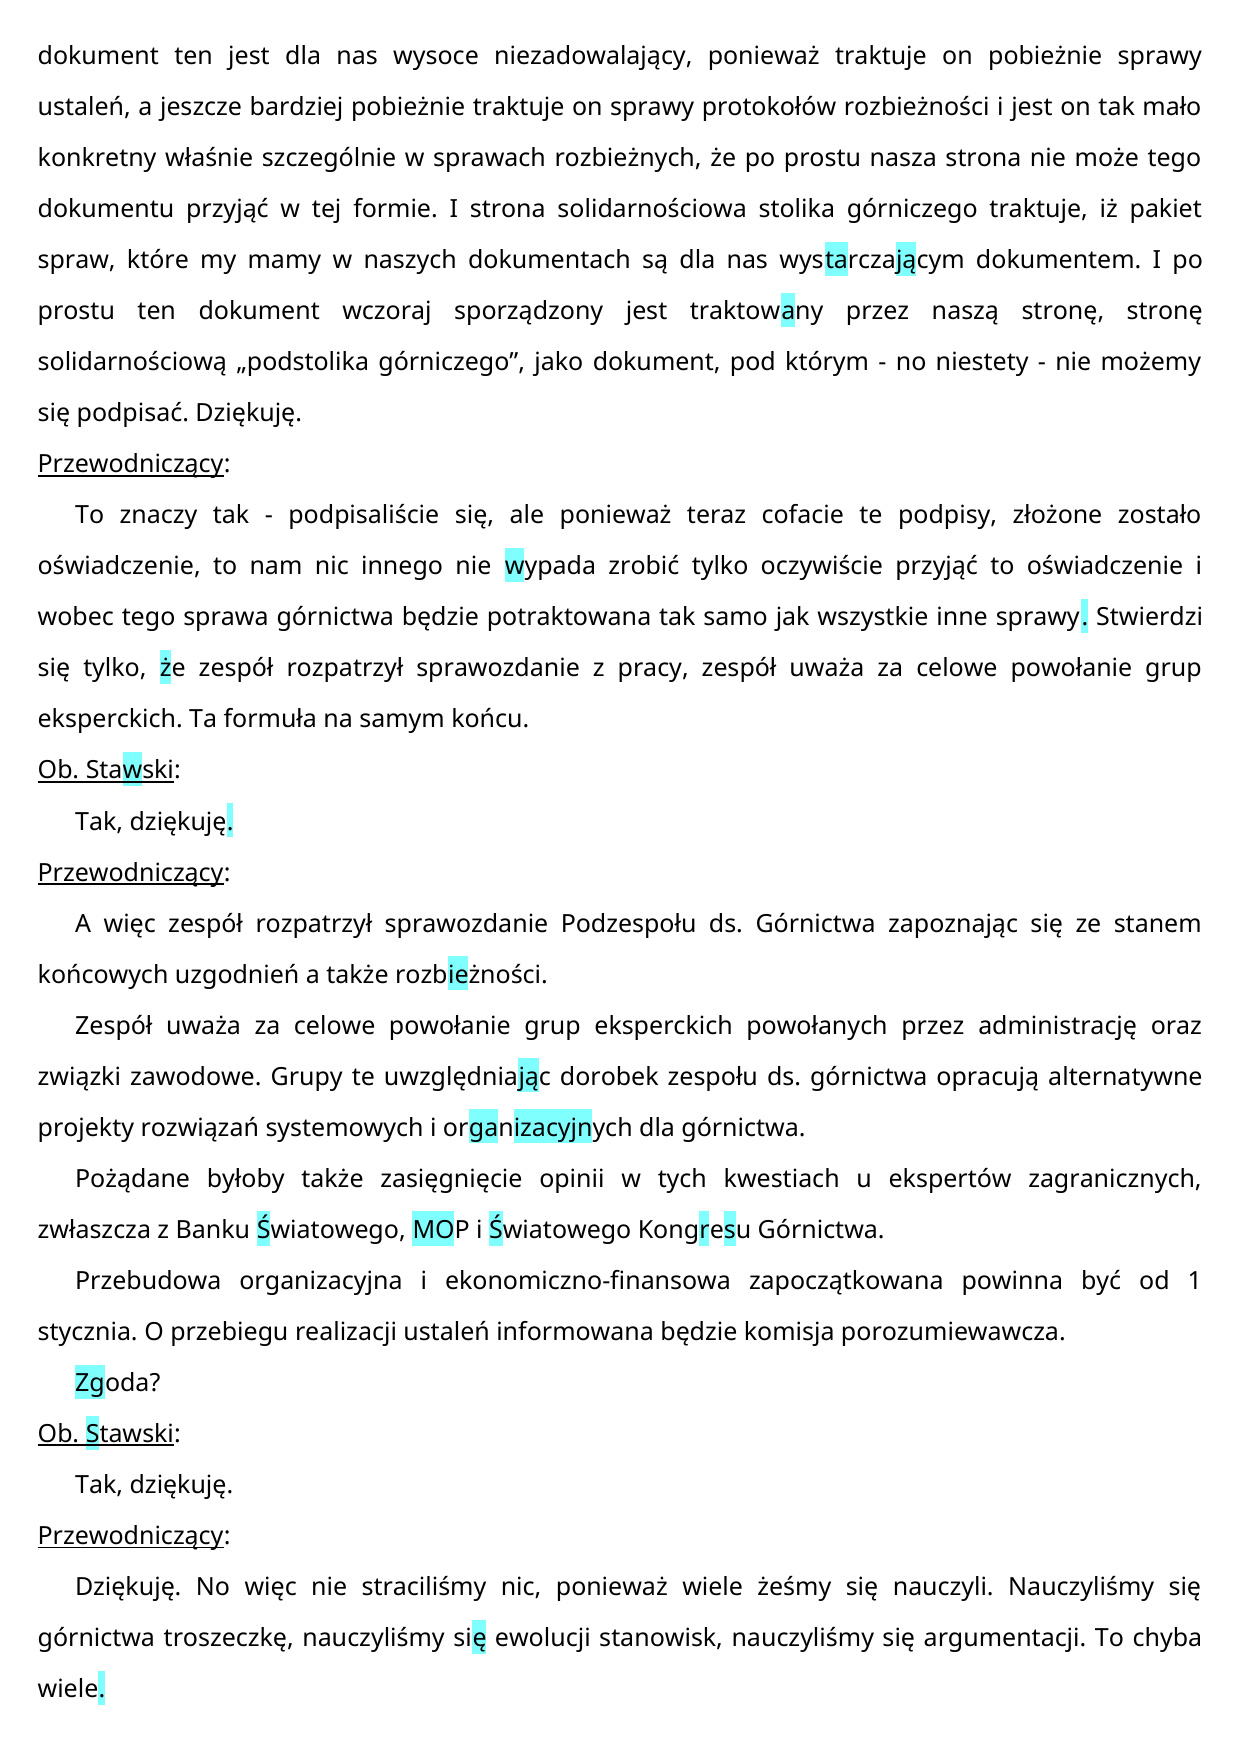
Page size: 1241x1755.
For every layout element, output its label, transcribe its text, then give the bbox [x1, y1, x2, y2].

text Pożądane byłoby także zasięgnięcie opinii w tych kwestiach u ekspertów zagranicznych, zwłaszcza z Banku Światowego, MOP i Światowego Kongresu Górnictwa. [37, 1160, 1203, 1246]
text To znaczy tak - podpisaliście się, ale ponieważ teraz cofacie te podpisy, złożone zostało oświadczenie, to nam nic innego nie wypada zrobić tylko oczywiście przyjąć to oświadczenie i wobec tego sprawa górnictwa będzie potraktowana tak samo jak wszystkie inne sprawy. Stwierdzi się tylko, że zespół rozpatrzył sprawozdanie z pracy, zespół uważa za celowe powołanie grup eksperckich. Ta formuła na samym końcu. [37, 497, 1203, 735]
text dokument ten jest dla nas wysoce niezadowalający, ponieważ traktuje on pobieżnie sprawy ustaleń, a jeszcze bardziej pobieżnie traktuje on sprawy protokołów rozbieżności i jest on tak mało konkretny właśnie szczególnie w sprawach rozbieżnych, że po prostu nasza strona nie może tego dokumentu przyjąć w tej formie. I strona solidarnościowa stolika górniczego traktuje, iż pakiet spraw, które my mamy w naszych dokumentach są dla nas wystarczającym dokumentem. I po prostu ten dokument wczoraj sporządzony jest traktowany przez naszą stronę, stronę solidarnościową „podstolika górniczego”, jako dokument, pod którym - no niestety - nie możemy się podpisać. Dziękuję. [37, 37, 1203, 429]
text Przewodniczący: [37, 854, 1203, 888]
text Tak, dziękuję. [37, 1467, 1203, 1501]
text Przewodniczący: [37, 446, 1203, 480]
text Przewodniczący: [37, 1518, 1203, 1552]
text Ob. Stawski: [37, 752, 1203, 786]
text Dziękuję. No więc nie straciliśmy nic, ponieważ wiele żeśmy się nauczyli. Nauczyliśmy się górnictwa troszeczkę, nauczyliśmy się ewolucji stanowisk, nauczyliśmy się argumentacji. To chyba wiele. [37, 1569, 1203, 1705]
text Przebudowa organizacyjna i ekonomiczno-finansowa zapoczątkowana powinna być od 1 stycznia. O przebiegu realizacji ustaleń informowana będzie komisja porozumiewawcza. [37, 1262, 1203, 1348]
text Ob. Stawski: [37, 1416, 1203, 1450]
text Tak, dziękuję. [37, 803, 1203, 837]
text Zgoda? [37, 1364, 1203, 1399]
text A więc zespół rozpatrzył sprawozdanie Podzespołu ds. Górnictwa zapoznając się ze stanem końcowych uzgodnień a także rozbieżności. [37, 905, 1203, 990]
text Zespół uważa za celowe powołanie grup eksperckich powołanych przez administrację oraz związki zawodowe. Grupy te uwzględniając dorobek zespołu ds. górnictwa opracują alternatywne projekty rozwiązań systemowych i organizacyjnych dla górnictwa. [37, 1007, 1203, 1143]
